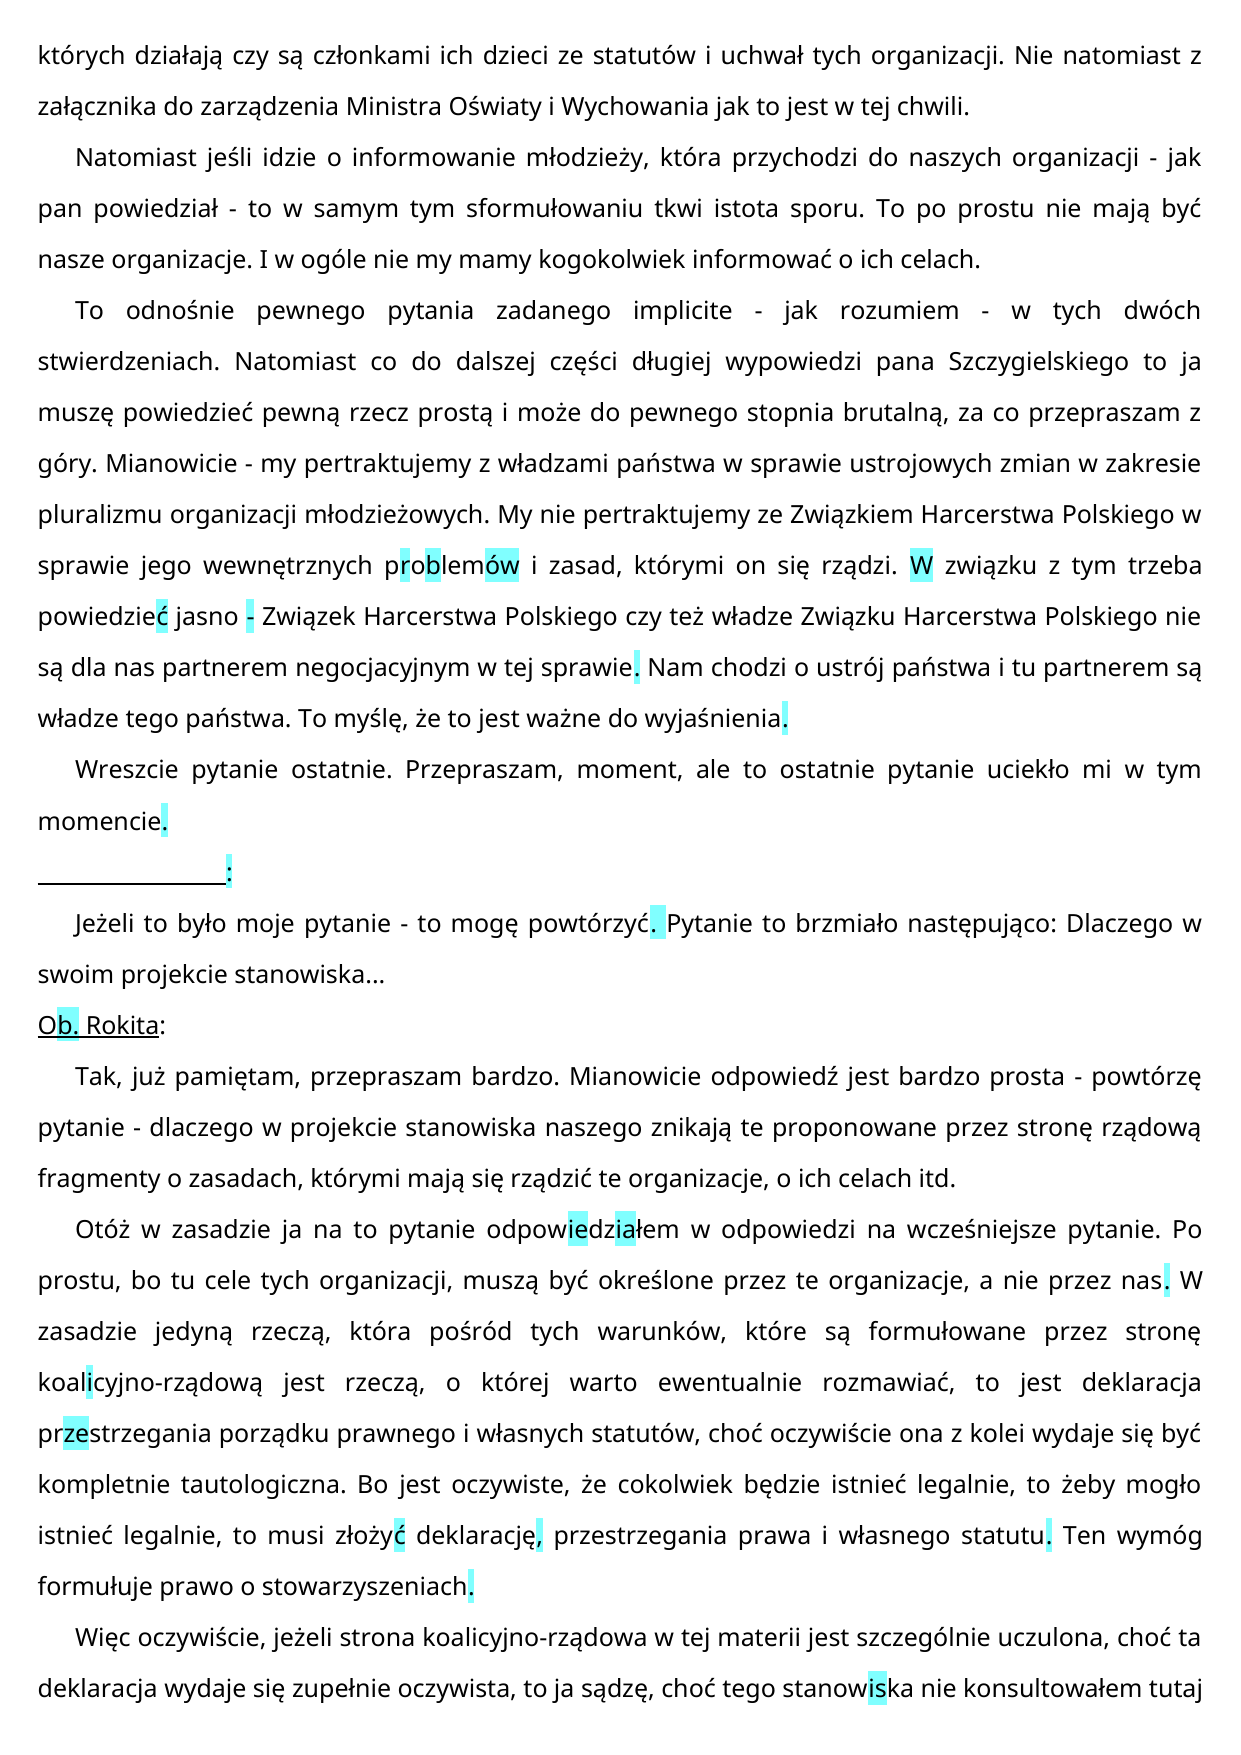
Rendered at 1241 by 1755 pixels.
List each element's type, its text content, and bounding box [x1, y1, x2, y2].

text których działają czy są członkami ich dzieci ze statutów i uchwał tych organizacji. Nie natomiast z załącznika do zarządzenia Ministra Oświaty i Wychowania jak to jest w tej chwili. [37, 37, 1203, 123]
text Więc oczywiście, jeżeli strona koalicyjno-rządowa w tej materii jest szczególnie uczulona, choć ta deklaracja wydaje się zupełnie oczywista, to ja sądzę, choć tego stanowiska nie konsultowałem tutaj [37, 1620, 1203, 1705]
text Ob. Rokita: [37, 1007, 1203, 1041]
text : [37, 854, 1203, 888]
text Otóż w zasadzie ja na to pytanie odpowiedziałem w odpowiedzi na wcześniejsze pytanie. Po prostu, bo tu cele tych organizacji, muszą być określone przez te organizacje, a nie przez nas. W zasadzie jedyną rzeczą, która pośród tych warunków, które są formułowane przez stronę koalicyjno-rządową jest rzeczą, o której warto ewentualnie rozmawiać, to jest deklaracja przestrzegania porządku prawnego i własnych statutów, choć oczywiście ona z kolei wydaje się być kompletnie tautologiczna. Bo jest oczywiste, że cokolwiek będzie istnieć legalnie, to żeby mogło istnieć legalnie, to musi złożyć deklarację, przestrzegania prawa i własnego statutu. Ten wymóg formułuje prawo o stowarzyszeniach. [37, 1211, 1203, 1603]
text To odnośnie pewnego pytania zadanego implicite - jak rozumiem - w tych dwóch stwierdzeniach. Natomiast co do dalszej części długiej wypowiedzi pana Szczygielskiego to ja muszę powiedzieć pewną rzecz prostą i może do pewnego stopnia brutalną, za co przepraszam z góry. Mianowicie - my pertraktujemy z władzami państwa w sprawie ustrojowych zmian w zakresie pluralizmu organizacji młodzieżowych. My nie pertraktujemy ze Związkiem Harcerstwa Polskiego w sprawie jego wewnętrznych problemów i zasad, którymi on się rządzi. W związku z tym trzeba powiedzieć jasno - Związek Harcerstwa Polskiego czy też władze Związku Harcerstwa Polskiego nie są dla nas partnerem negocjacyjnym w tej sprawie. Nam chodzi o ustrój państwa i tu partnerem są władze tego państwa. To myślę, że to jest ważne do wyjaśnienia. [37, 293, 1203, 735]
text Wreszcie pytanie ostatnie. Przepraszam, moment, ale to ostatnie pytanie uciekło mi w tym momencie. [37, 752, 1203, 837]
text Natomiast jeśli idzie o informowanie młodzieży, która przychodzi do naszych organizacji - jak pan powiedział - to w samym tym sformułowaniu tkwi istota sporu. To po prostu nie mają być nasze organizacje. I w ogóle nie my mamy kogokolwiek informować o ich celach. [37, 139, 1203, 276]
text Tak, już pamiętam, przepraszam bardzo. Mianowicie odpowiedź jest bardzo prosta - powtórzę pytanie - dlaczego w projekcie stanowiska naszego znikają te proponowane przez stronę rządową fragmenty o zasadach, którymi mają się rządzić te organizacje, o ich celach itd. [37, 1058, 1203, 1194]
text Jeżeli to było moje pytanie - to mogę powtórzyć. Pytanie to brzmiało następująco: Dlaczego w swoim projekcie stanowiska... [37, 905, 1203, 990]
